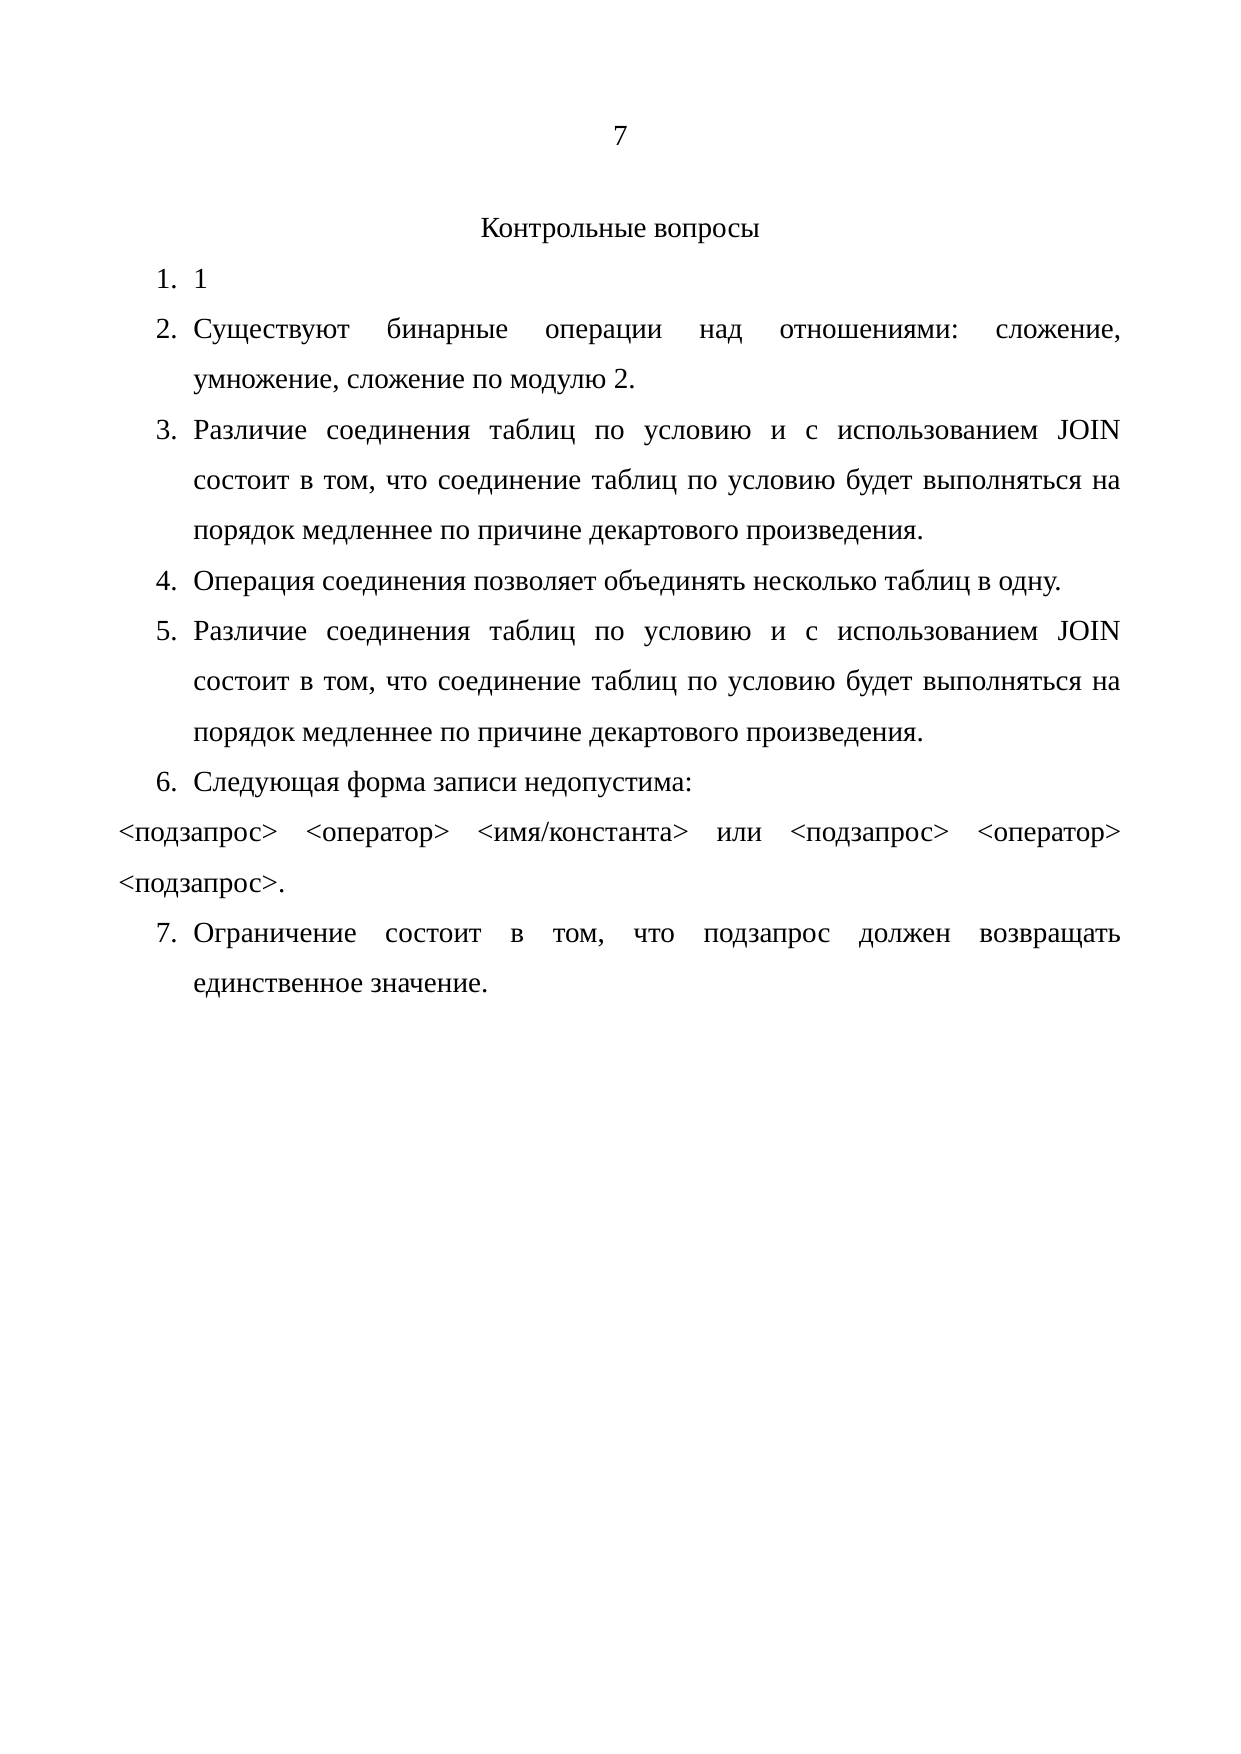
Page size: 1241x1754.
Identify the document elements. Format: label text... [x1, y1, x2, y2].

subtitle Следующая форма записи недопустима: [156, 764, 1122, 798]
subtitle Контрольные вопросы [118, 211, 1122, 244]
subtitle Различие соединения таблиц по условию и с использованием JOIN состоит в том, что соединение таблиц по условию будет выполняться на порядок медленнее по причине декартового произведения. [156, 412, 1122, 546]
subtitle Существуют бинарные операции над отношениями: сложение, умножение, сложение по модулю 2. [156, 311, 1122, 395]
subtitle Операция соединения позволяет объединять несколько таблиц в одну. [156, 563, 1122, 596]
subtitle Ограничение состоит в том, что подзапрос должен возвращать единственное значение. [156, 915, 1122, 999]
subtitle 1 [156, 261, 1122, 294]
subtitle Различие соединения таблиц по условию и с использованием JOIN состоит в том, что соединение таблиц по условию будет выполняться на порядок медленнее по причине декартового произведения. [156, 613, 1122, 747]
subtitle <подзапрос> <оператор> <имя/константа> или <подзапрос> <оператор> <подзапрос>. [118, 814, 1122, 898]
